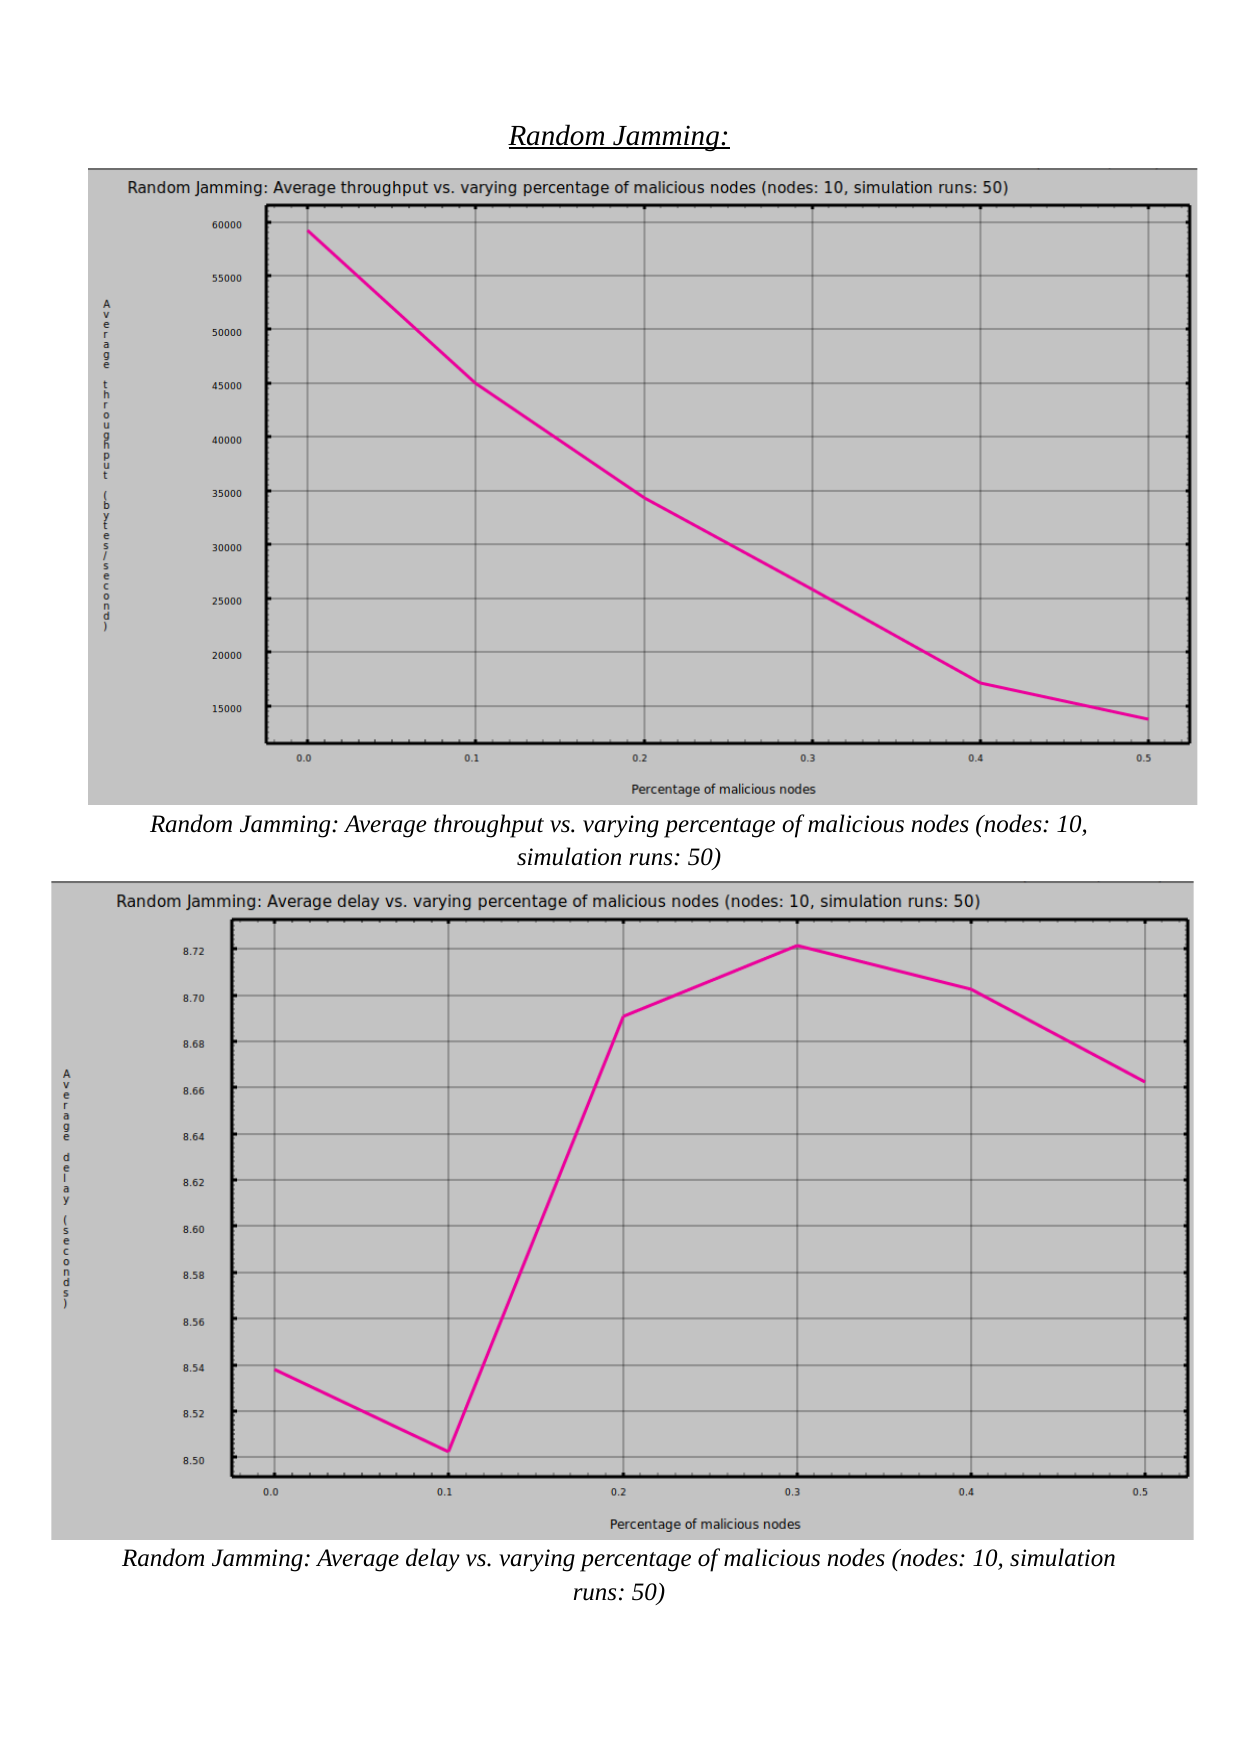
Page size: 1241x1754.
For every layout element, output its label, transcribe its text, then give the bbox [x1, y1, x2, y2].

text [118, 875, 1122, 881]
picture [51, 881, 1194, 1540]
text Random Jamming: Average delay vs. varying percentage of malicious nodes (nodes: 10, simulation runs: 50) [118, 1540, 1122, 1605]
text Random Jamming: [118, 118, 1122, 152]
picture [88, 168, 1198, 805]
text Random Jamming: Average throughput vs. varying percentage of malicious nodes (nodes: 10, simulation runs: 50) [118, 805, 1122, 871]
text [118, 157, 1122, 168]
